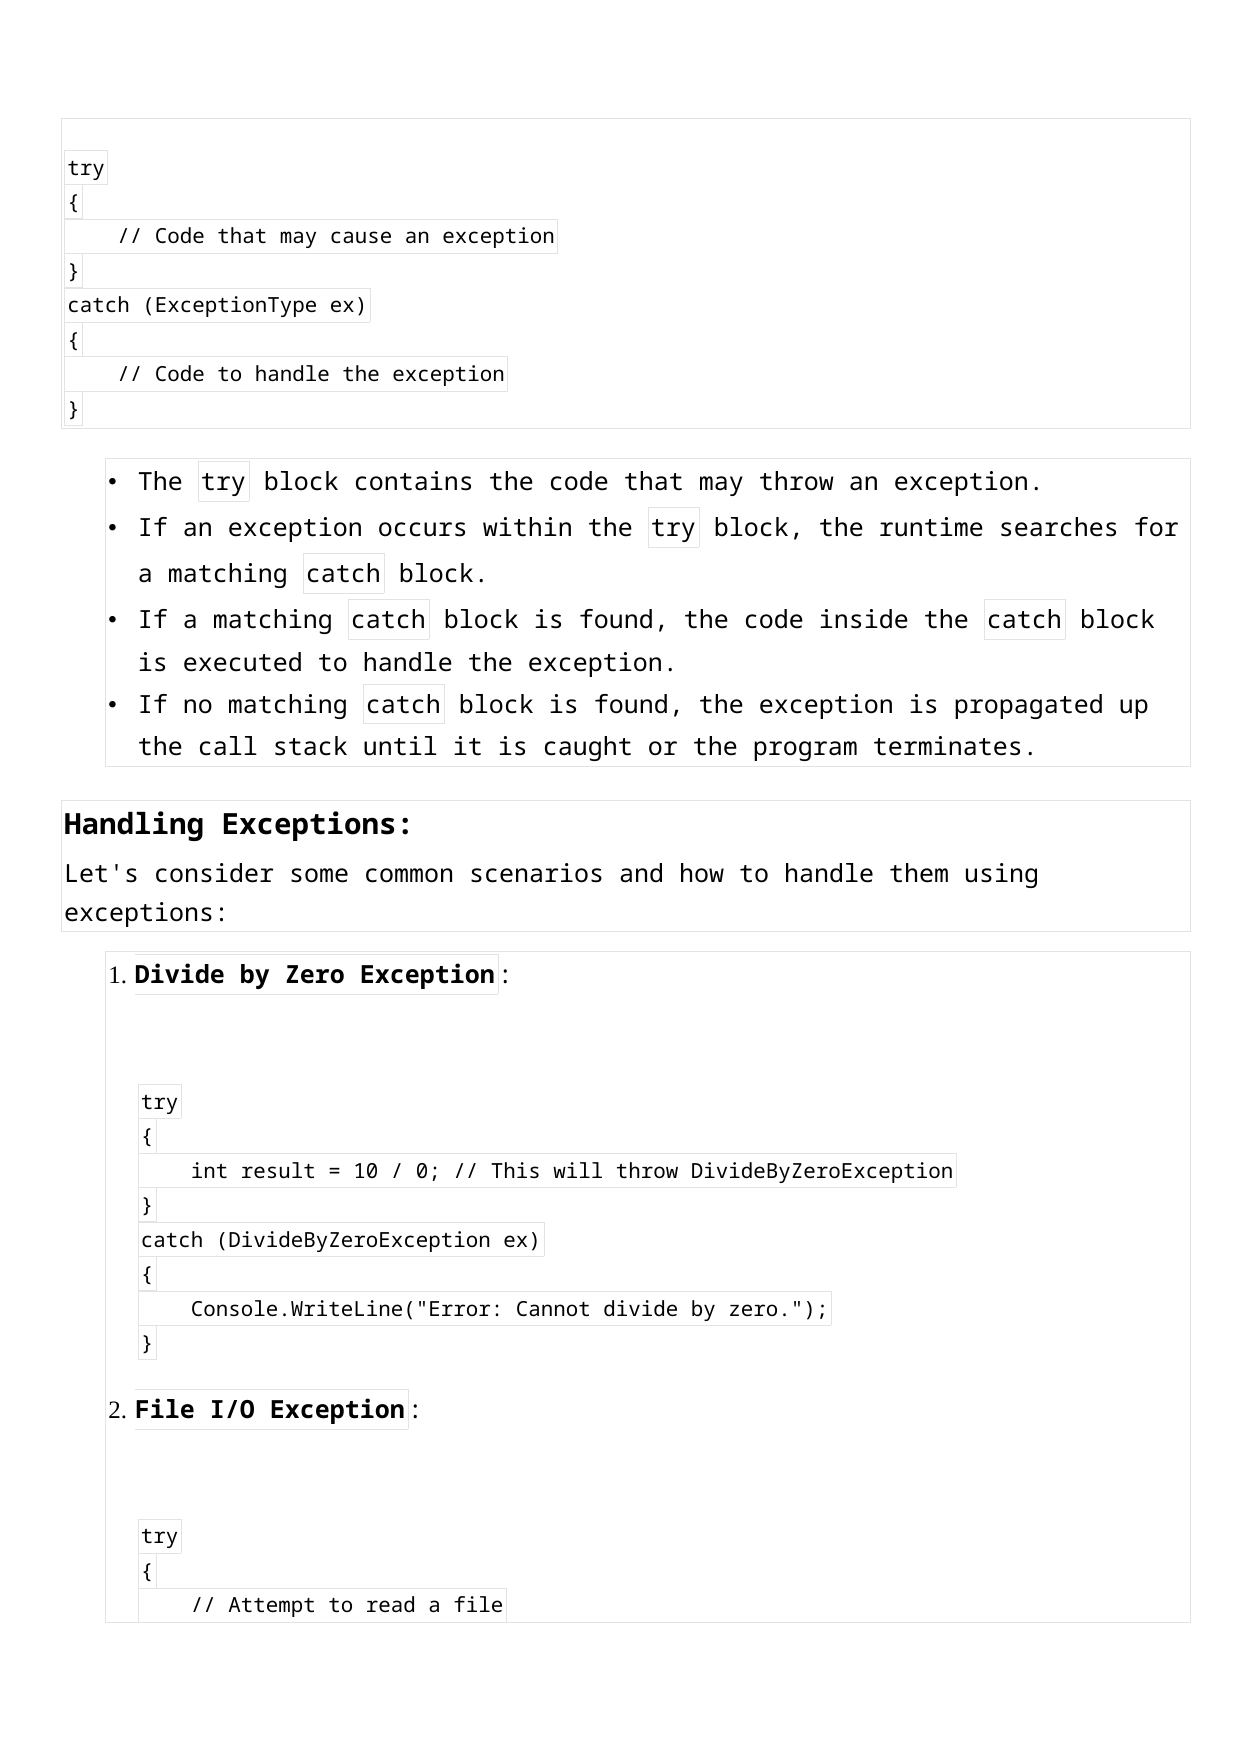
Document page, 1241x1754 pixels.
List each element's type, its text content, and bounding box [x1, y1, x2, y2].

list [106, 1253, 138, 1288]
list If an exception occurs within the try block, the runtime searches for a matching catch block. [106, 504, 1190, 593]
list [157, 1184, 1190, 1219]
text [83, 250, 1190, 284]
list [106, 1322, 138, 1359]
list File I/O Exception: [106, 1386, 1190, 1429]
list try [106, 1516, 1190, 1550]
list } [139, 1188, 156, 1219]
list Divide by Zero Exception: [106, 952, 1190, 994]
text // Code that may cause an exception [65, 220, 557, 250]
text Let's consider some common scenarios and how to handle them using exceptions: [62, 852, 1190, 931]
list [157, 1550, 1190, 1584]
list Console.WriteLine("Error: Cannot divide by zero."); [157, 1288, 1190, 1322]
subtitle Handling Exceptions: [62, 801, 1190, 843]
text } [62, 388, 1190, 428]
text } [65, 254, 82, 284]
text catch (ExceptionType ex) [65, 289, 370, 319]
list catch (DivideByZeroException ex) [139, 1223, 544, 1253]
list int result = 10 / 0; // This will throw DivideByZeroException [157, 1150, 1190, 1184]
list // Attempt to read a file [139, 1589, 506, 1622]
list { [139, 1554, 156, 1584]
list catch (DivideByZeroException ex) [157, 1219, 1190, 1253]
list // Attempt to read a file [106, 1584, 138, 1622]
list Console.WriteLine("Error: Cannot divide by zero."); [139, 1292, 831, 1322]
list [157, 1115, 1190, 1150]
list [106, 1115, 138, 1150]
text // Code to handle the exception [83, 353, 1190, 388]
list } [139, 1326, 156, 1359]
list [106, 1184, 138, 1219]
list If no matching catch block is found, the exception is propagated up the call stack until it is caught or the program terminates. [106, 680, 1190, 766]
list try [106, 1081, 1190, 1115]
text // Code to handle the exception [65, 357, 507, 388]
text // Code that may cause an exception [83, 216, 1190, 250]
text catch (ExceptionType ex) [83, 284, 1190, 319]
list catch (DivideByZeroException ex) [106, 1219, 138, 1253]
list { [139, 1119, 156, 1150]
list [106, 1550, 138, 1584]
list { [139, 1253, 1190, 1288]
list The try block contains the code that may throw an exception. [106, 459, 1190, 501]
list If a matching catch block is found, the code inside the catch block is executed to handle the exception. [106, 596, 1190, 678]
text [83, 319, 1190, 353]
text { [65, 323, 82, 353]
list [157, 1322, 1190, 1359]
list Console.WriteLine("Error: Cannot divide by zero."); [106, 1288, 138, 1322]
text { [65, 185, 82, 216]
text try [62, 147, 1190, 181]
text [83, 181, 1190, 216]
list // Attempt to read a file [157, 1584, 1190, 1622]
list int result = 10 / 0; // This will throw DivideByZeroException [139, 1154, 956, 1184]
